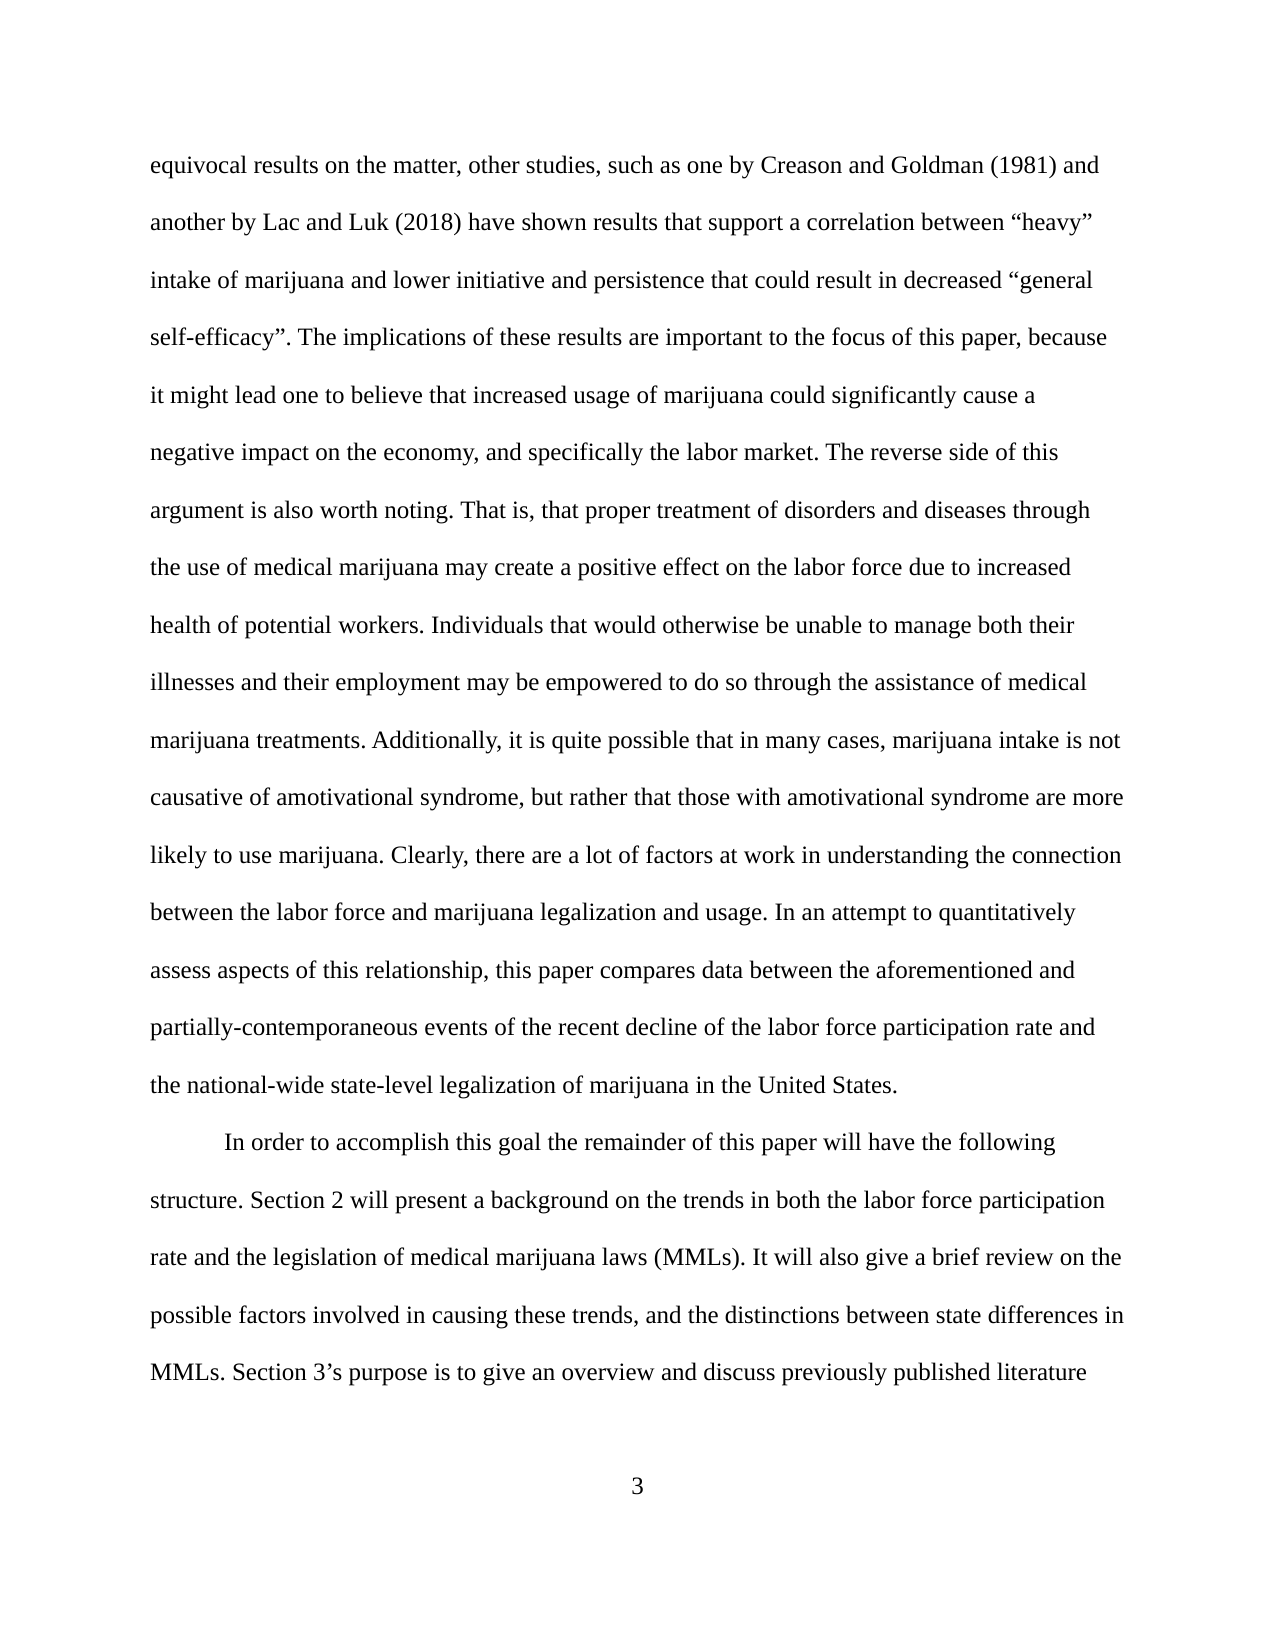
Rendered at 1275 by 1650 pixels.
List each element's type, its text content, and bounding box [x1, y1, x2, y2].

text In order to accomplish this goal the remainder of this paper will have the following structure. Section 2 will present a background on the trends in both the labor force participation rate and the legislation of medical marijuana laws (MMLs). It will also give a brief review on the possible factors involved in causing these trends, and the distinctions between state differences in MMLs. Section 3’s purpose is to give an overview and discuss previously published literature [150, 1127, 1125, 1386]
text equivocal results on the matter, other studies, such as one by Creason and Goldman (1981) and another by Lac and Luk (2018) have shown results that support a correlation between “heavy” intake of marijuana and lower initiative and persistence that could result in decreased “general self-efficacy”. The implications of these results are important to the focus of this paper, because it might lead one to believe that increased usage of marijuana could significantly cause a negative impact on the economy, and specifically the labor market. The reverse side of this argument is also worth noting. That is, that proper treatment of disorders and diseases through the use of medical marijuana may create a positive effect on the labor force due to increased health of potential workers. Individuals that would otherwise be unable to manage both their illnesses and their employment may be empowered to do so through the assistance of medical marijuana treatments. Additionally, it is quite possible that in many cases, marijuana intake is not causative of amotivational syndrome, but rather that those with amotivational syndrome are more likely to use marijuana. Clearly, there are a lot of factors at work in understanding the connection between the labor force and marijuana legalization and usage. In an attempt to quantitatively assess aspects of this relationship, this paper compares data between the aforementioned and partially-contemporaneous events of the recent decline of the labor force participation rate and the national-wide state-level legalization of marijuana in the United States. [150, 150, 1125, 1099]
